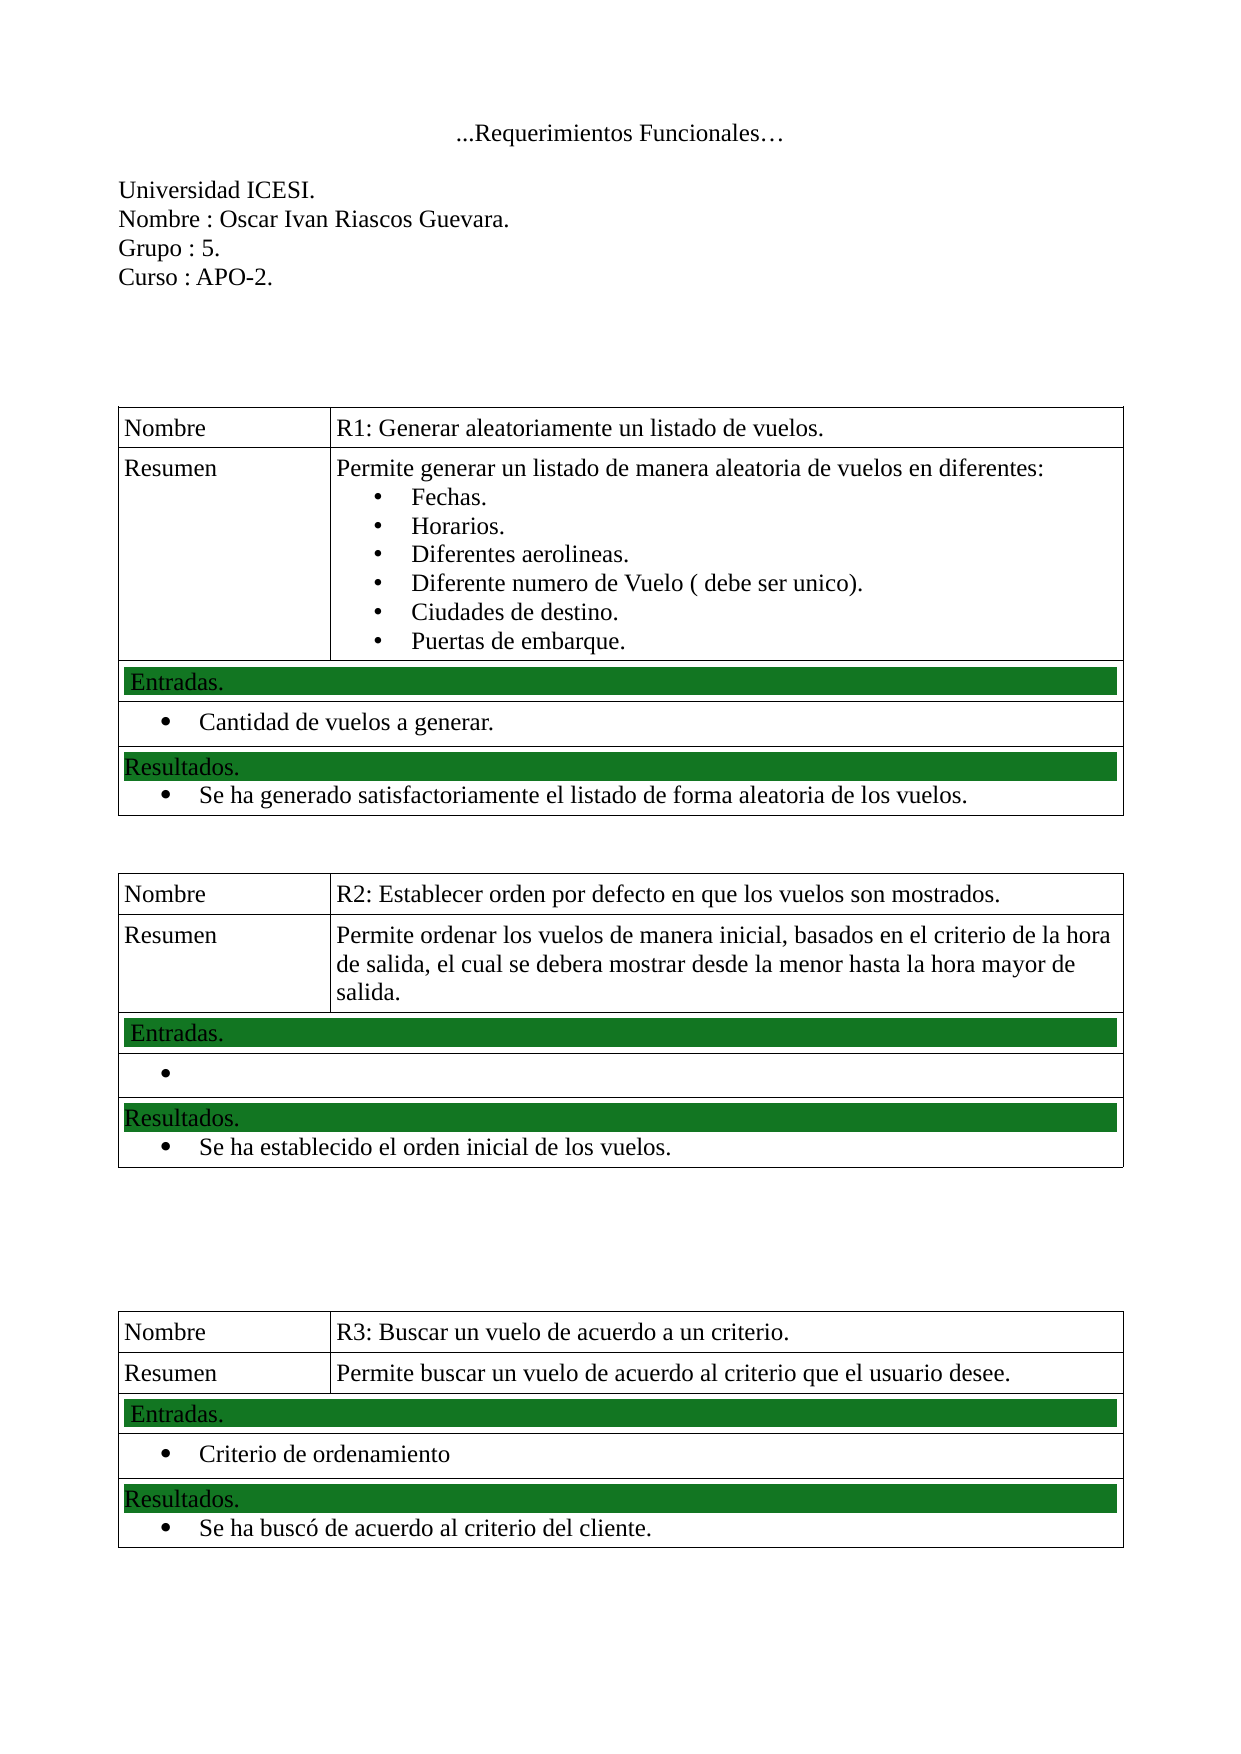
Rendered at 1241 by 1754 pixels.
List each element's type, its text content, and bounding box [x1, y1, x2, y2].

table_cell Entradas. [119, 661, 1123, 701]
table_cell Resultados. Se ha establecido el orden inicial de los vuelos. [119, 1098, 1123, 1167]
table_cell Entradas. [119, 1394, 1123, 1433]
table_header Nombre [119, 408, 330, 447]
table_cell Permite buscar un vuelo de acuerdo al criterio que el usuario desee. [331, 1353, 1123, 1392]
table_cell Permite generar un listado de manera aleatoria de vuelos en diferentes: Fechas. Horarios. Diferentes aerolineas. Diferente numero de Vuelo ( debe ser unico). Ciudades de destino. Puertas de embarque. [331, 448, 1123, 660]
table_cell Resumen [119, 1353, 330, 1392]
table_cell Criterio de ordenamiento [119, 1434, 1123, 1478]
table_header R1: Generar aleatoriamente un listado de vuelos. [331, 408, 1123, 447]
table_cell Resumen [119, 915, 330, 1012]
table_cell Cantidad de vuelos a generar. [119, 702, 1123, 746]
table_header R2: Establecer orden por defecto en que los vuelos son mostrados. [331, 874, 1123, 914]
table_cell Resultados. Se ha generado satisfactoriamente el listado de forma aleatoria de los vuelos. [119, 747, 1123, 815]
table_cell [119, 1054, 1123, 1097]
table_cell Permite ordenar los vuelos de manera inicial, basados en el criterio de la hora de salida, el cual se debera mostrar desde la menor hasta la hora mayor de salida. [331, 915, 1123, 1012]
table_header R3: Buscar un vuelo de acuerdo a un criterio. [331, 1312, 1123, 1352]
table_header Nombre [119, 1312, 330, 1352]
table_header Nombre [119, 874, 330, 914]
table_cell Resultados. Se ha buscó de acuerdo al criterio del cliente. [119, 1479, 1123, 1547]
table_cell Resumen [119, 448, 330, 660]
table_cell Entradas. [119, 1013, 1123, 1053]
